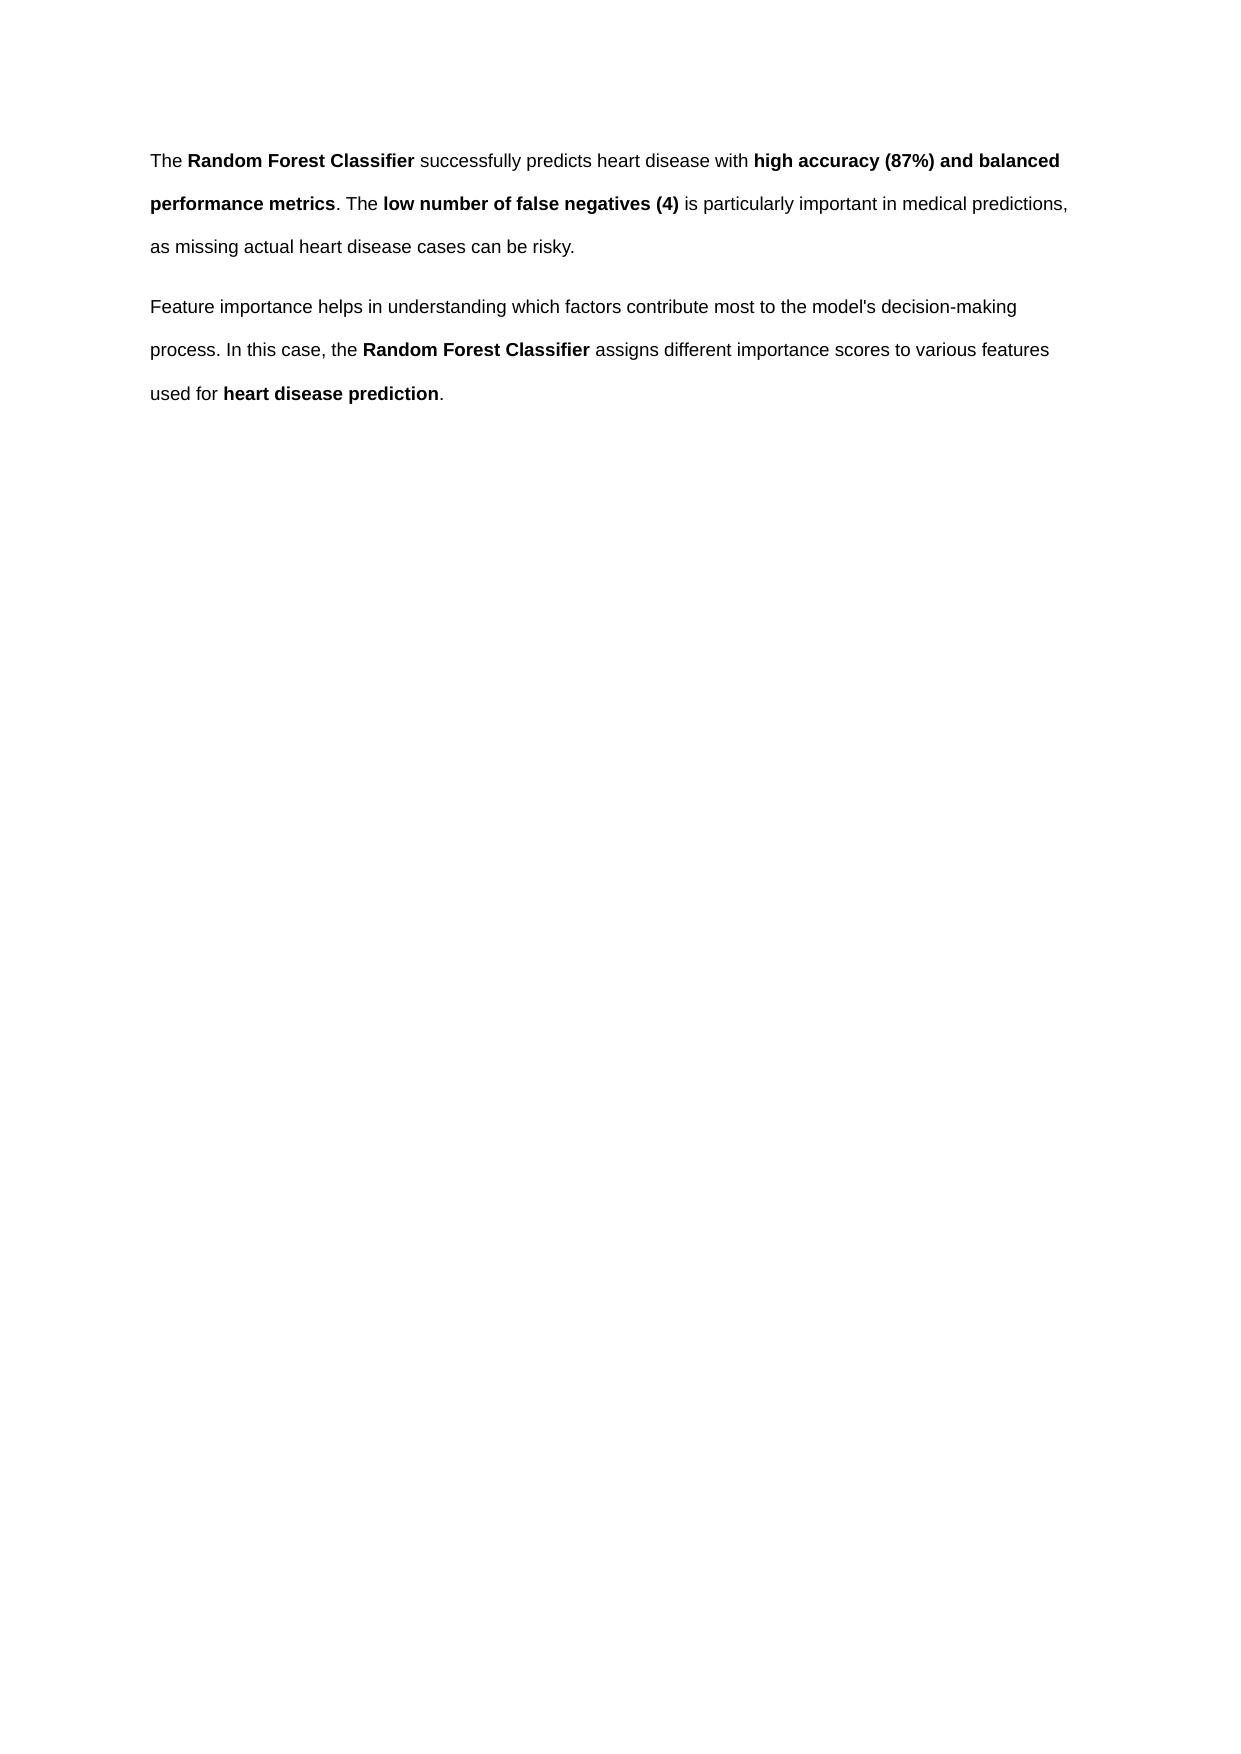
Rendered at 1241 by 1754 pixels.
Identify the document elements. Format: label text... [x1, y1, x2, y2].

text The Random Forest Classifier successfully predicts heart disease with high accuracy (87%) and balanced performance metrics. The low number of false negatives (4) is particularly important in medical predictions, as missing actual heart disease cases can be risky. [150, 150, 1090, 258]
text Feature importance helps in understanding which factors contribute most to the model's decision-making process. In this case, the Random Forest Classifier assigns different importance scores to various features used for heart disease prediction. [150, 296, 1090, 404]
